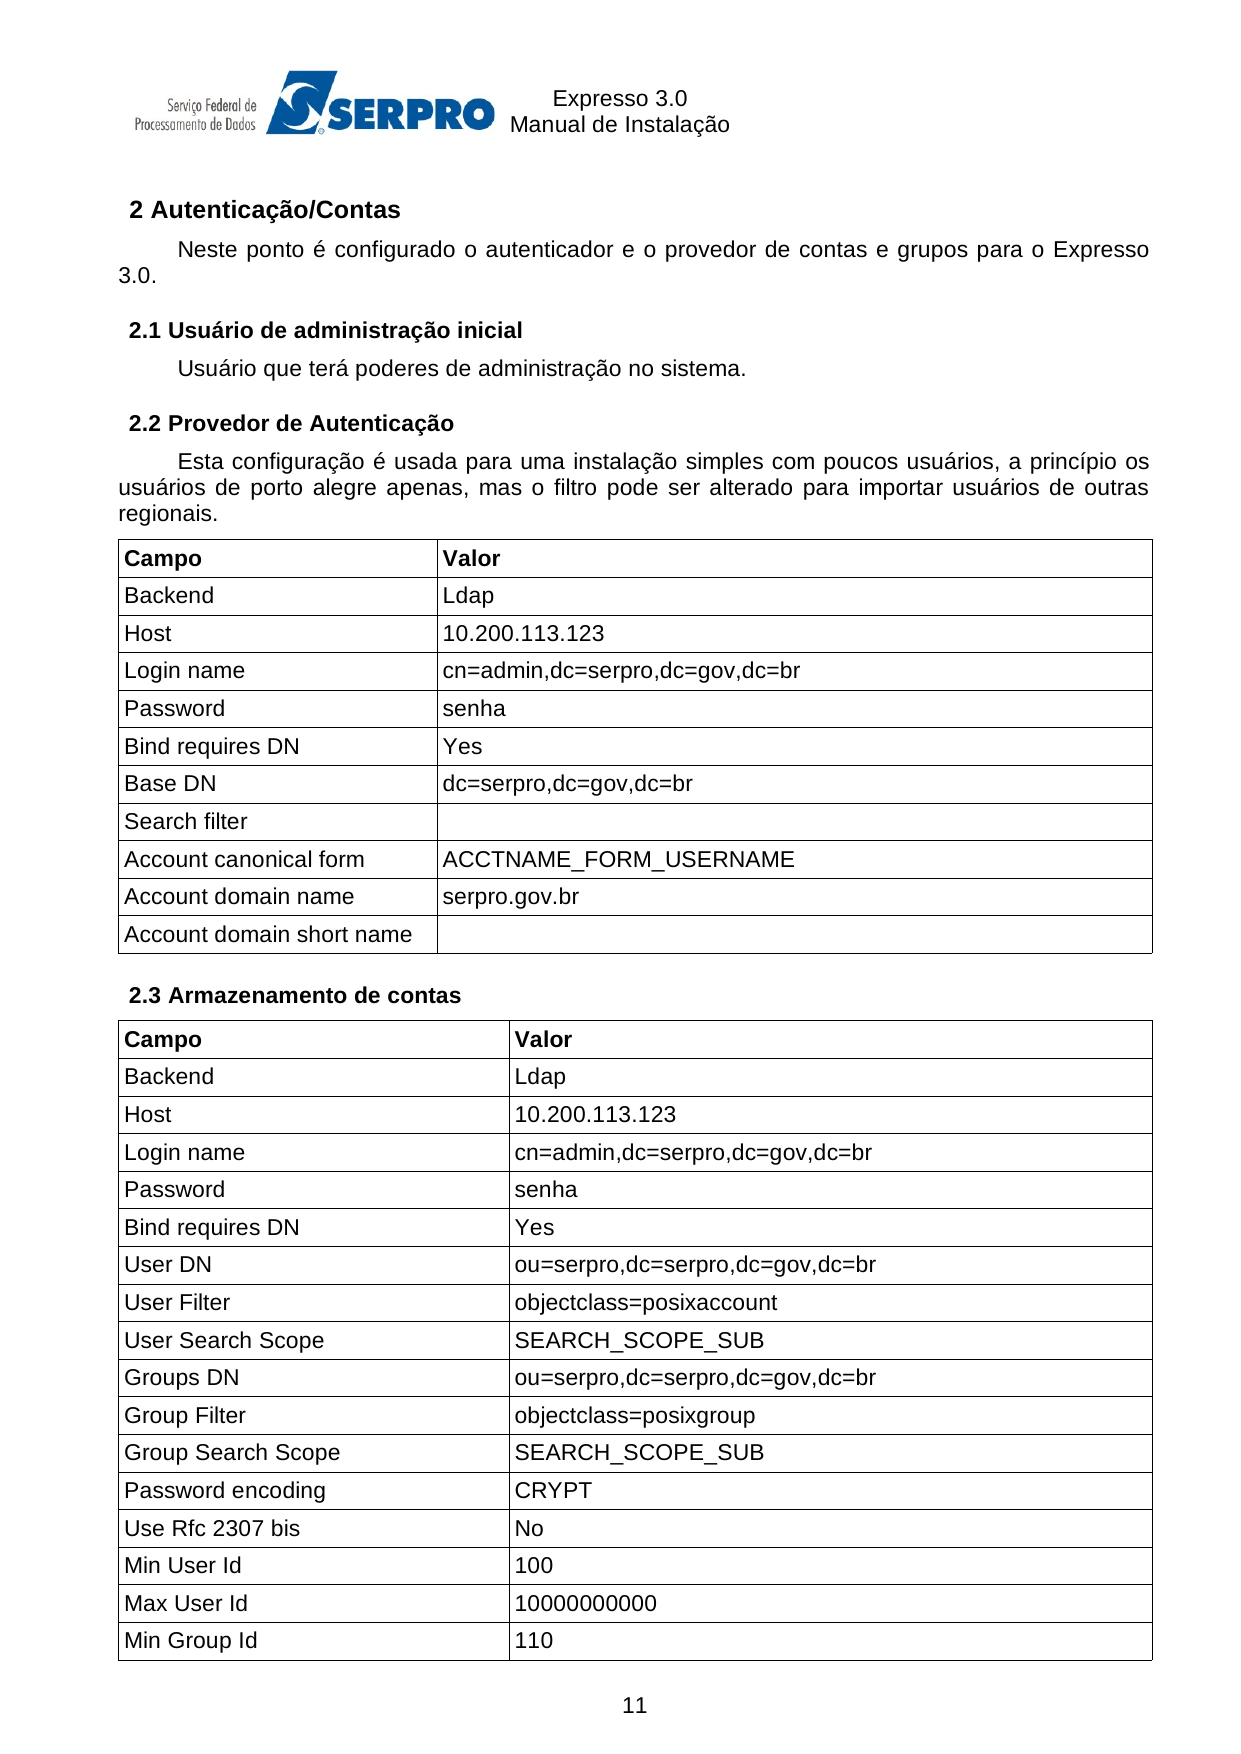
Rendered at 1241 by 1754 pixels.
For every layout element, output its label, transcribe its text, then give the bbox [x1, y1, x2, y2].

text Esta configuração é usada para uma instalação simples com poucos usuários, a princípio os usuários de porto alegre apenas, mas o filtro pode ser alterado para importar usuários de outras regionais. [118, 449, 1152, 527]
subtitle Armazenamento de contas [122, 982, 1152, 1008]
table_cell Min Group Id [119, 1623, 509, 1659]
table_cell Group Filter [119, 1397, 509, 1434]
subtitle Autenticação/Contas [122, 196, 1152, 224]
table_cell Password [119, 1172, 509, 1208]
table_cell Account domain name [119, 879, 437, 915]
text Neste ponto é configurado o autenticador e o provedor de contas e grupos para o Expresso 3.0. [118, 236, 1152, 288]
table_cell Account canonical form [119, 841, 437, 878]
subtitle Provedor de Autenticação [122, 411, 1152, 437]
table_cell dc=serpro,dc=gov,dc=br [438, 766, 1152, 802]
table_cell Groups DN [119, 1360, 509, 1396]
table_cell No [510, 1510, 1152, 1547]
table_cell Ldap [438, 578, 1152, 614]
table_cell Password encoding [119, 1473, 509, 1509]
table_cell objectclass=posixaccount [510, 1285, 1152, 1321]
table_cell ou=serpro,dc=serpro,dc=gov,dc=br [510, 1360, 1152, 1396]
table_cell ACCTNAME_FORM_USERNAME [438, 841, 1152, 878]
table_cell Min User Id [119, 1548, 509, 1584]
table_cell Base DN [119, 766, 437, 802]
table_cell Bind requires DN [119, 1209, 509, 1246]
table_cell objectclass=posixgroup [510, 1397, 1152, 1434]
table_cell Group Search Scope [119, 1435, 509, 1472]
table_cell Login name [119, 1134, 509, 1171]
table_cell [438, 804, 1152, 840]
table_cell Account domain short name [119, 916, 437, 953]
table_cell CRYPT [510, 1473, 1152, 1509]
table_cell 10000000000 [510, 1585, 1152, 1622]
table_cell ou=serpro,dc=serpro,dc=gov,dc=br [510, 1247, 1152, 1283]
table_cell Bind requires DN [119, 728, 437, 765]
table_cell Host [119, 1097, 509, 1133]
table_cell Search filter [119, 804, 437, 840]
table_header Campo [119, 540, 437, 577]
table_cell SEARCH_SCOPE_SUB [510, 1435, 1152, 1472]
table_header Valor [510, 1021, 1152, 1058]
table_cell [438, 916, 1152, 953]
table_cell 110 [510, 1623, 1152, 1659]
text Usuário que terá poderes de administração no sistema. [118, 355, 1152, 381]
table_cell 100 [510, 1548, 1152, 1584]
table_cell Login name [119, 653, 437, 690]
table_cell serpro.gov.br [438, 879, 1152, 915]
table_header Valor [438, 540, 1152, 577]
table_cell Yes [438, 728, 1152, 765]
table_cell User Search Scope [119, 1322, 509, 1359]
table_cell Host [119, 616, 437, 652]
picture [135, 70, 495, 135]
table_cell senha [438, 691, 1152, 727]
table_cell User DN [119, 1247, 509, 1283]
table_cell Password [119, 691, 437, 727]
table_cell cn=admin,dc=serpro,dc=gov,dc=br [510, 1134, 1152, 1171]
table_cell Use Rfc 2307 bis [119, 1510, 509, 1547]
table_cell Backend [119, 1059, 509, 1096]
table_cell Yes [510, 1209, 1152, 1246]
table_cell SEARCH_SCOPE_SUB [510, 1322, 1152, 1359]
table_cell senha [510, 1172, 1152, 1208]
table_cell Max User Id [119, 1585, 509, 1622]
table_cell Ldap [510, 1059, 1152, 1096]
table_cell Backend [119, 578, 437, 614]
table_cell 10.200.113.123 [510, 1097, 1152, 1133]
table_cell User Filter [119, 1285, 509, 1321]
subtitle Usuário de administração inicial [122, 317, 1152, 343]
table_cell 10.200.113.123 [438, 616, 1152, 652]
table_cell cn=admin,dc=serpro,dc=gov,dc=br [438, 653, 1152, 690]
table_header Campo [119, 1021, 509, 1058]
